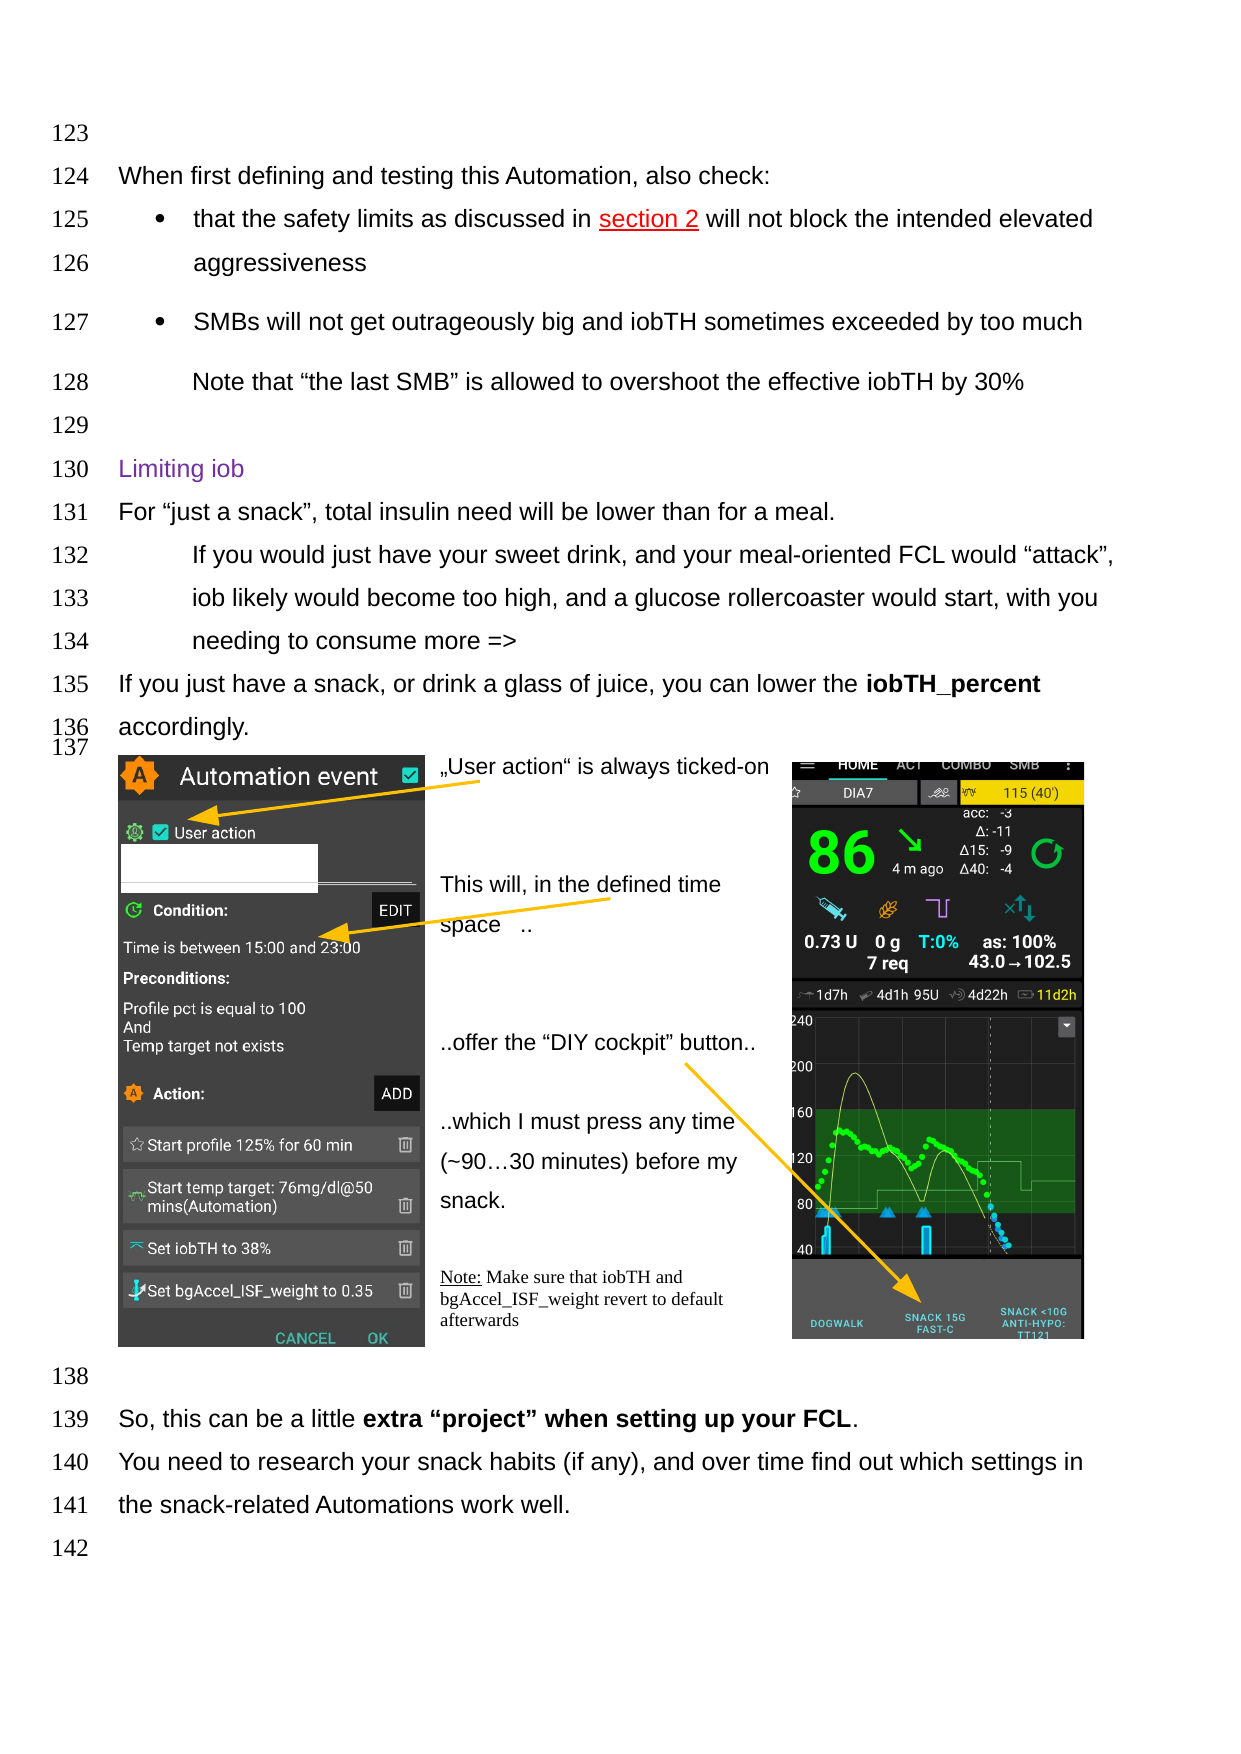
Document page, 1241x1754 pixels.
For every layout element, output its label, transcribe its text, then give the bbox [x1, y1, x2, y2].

text „User action“ is always ticked-on [440, 753, 777, 779]
text ..which I must press any time (~90…30 minutes) before my snack. [440, 1108, 777, 1213]
text Snack 15g fast-C [136, 851, 303, 876]
text ..offer the “DIY cockpit” button.. [440, 1029, 777, 1056]
text This will, in the defined time space .. [440, 871, 777, 937]
text Note that “the last SMB” is allowed to overshoot the effective iobTH by 30% [192, 367, 1122, 396]
text For “just a snack”, total insulin need will be lower than for a meal. [118, 497, 1122, 525]
text If you would just have your sweet drink, and your meal-oriented FCL would “attack”, iob likely would become too high, and a glucose rollercoaster would start, with you needing to consume more => [192, 540, 1122, 655]
text Note: Make sure that iobTH and bgAccel_ISF_weight revert to default afterwards [440, 1266, 777, 1331]
text When first defining and testing this Automation, also check: [118, 161, 1122, 190]
text So, this can be a little extra “project” when setting up your FCL. [118, 1404, 1122, 1433]
text You need to research your snack habits (if any), and over time find out which settings in the snack-related Automations work well. [118, 1447, 1122, 1519]
list SMBs will not get outrageously big and iobTH sometimes exceeded by too much [156, 307, 1122, 336]
text Limiting iob [118, 453, 1122, 482]
text If you just have a snack, or drink a glass of juice, you can lower the iobTH_percent accordingly. [118, 669, 1122, 741]
list that the safety limits as discussed in section 2 will not block the intended elevated aggressiveness [156, 204, 1122, 276]
